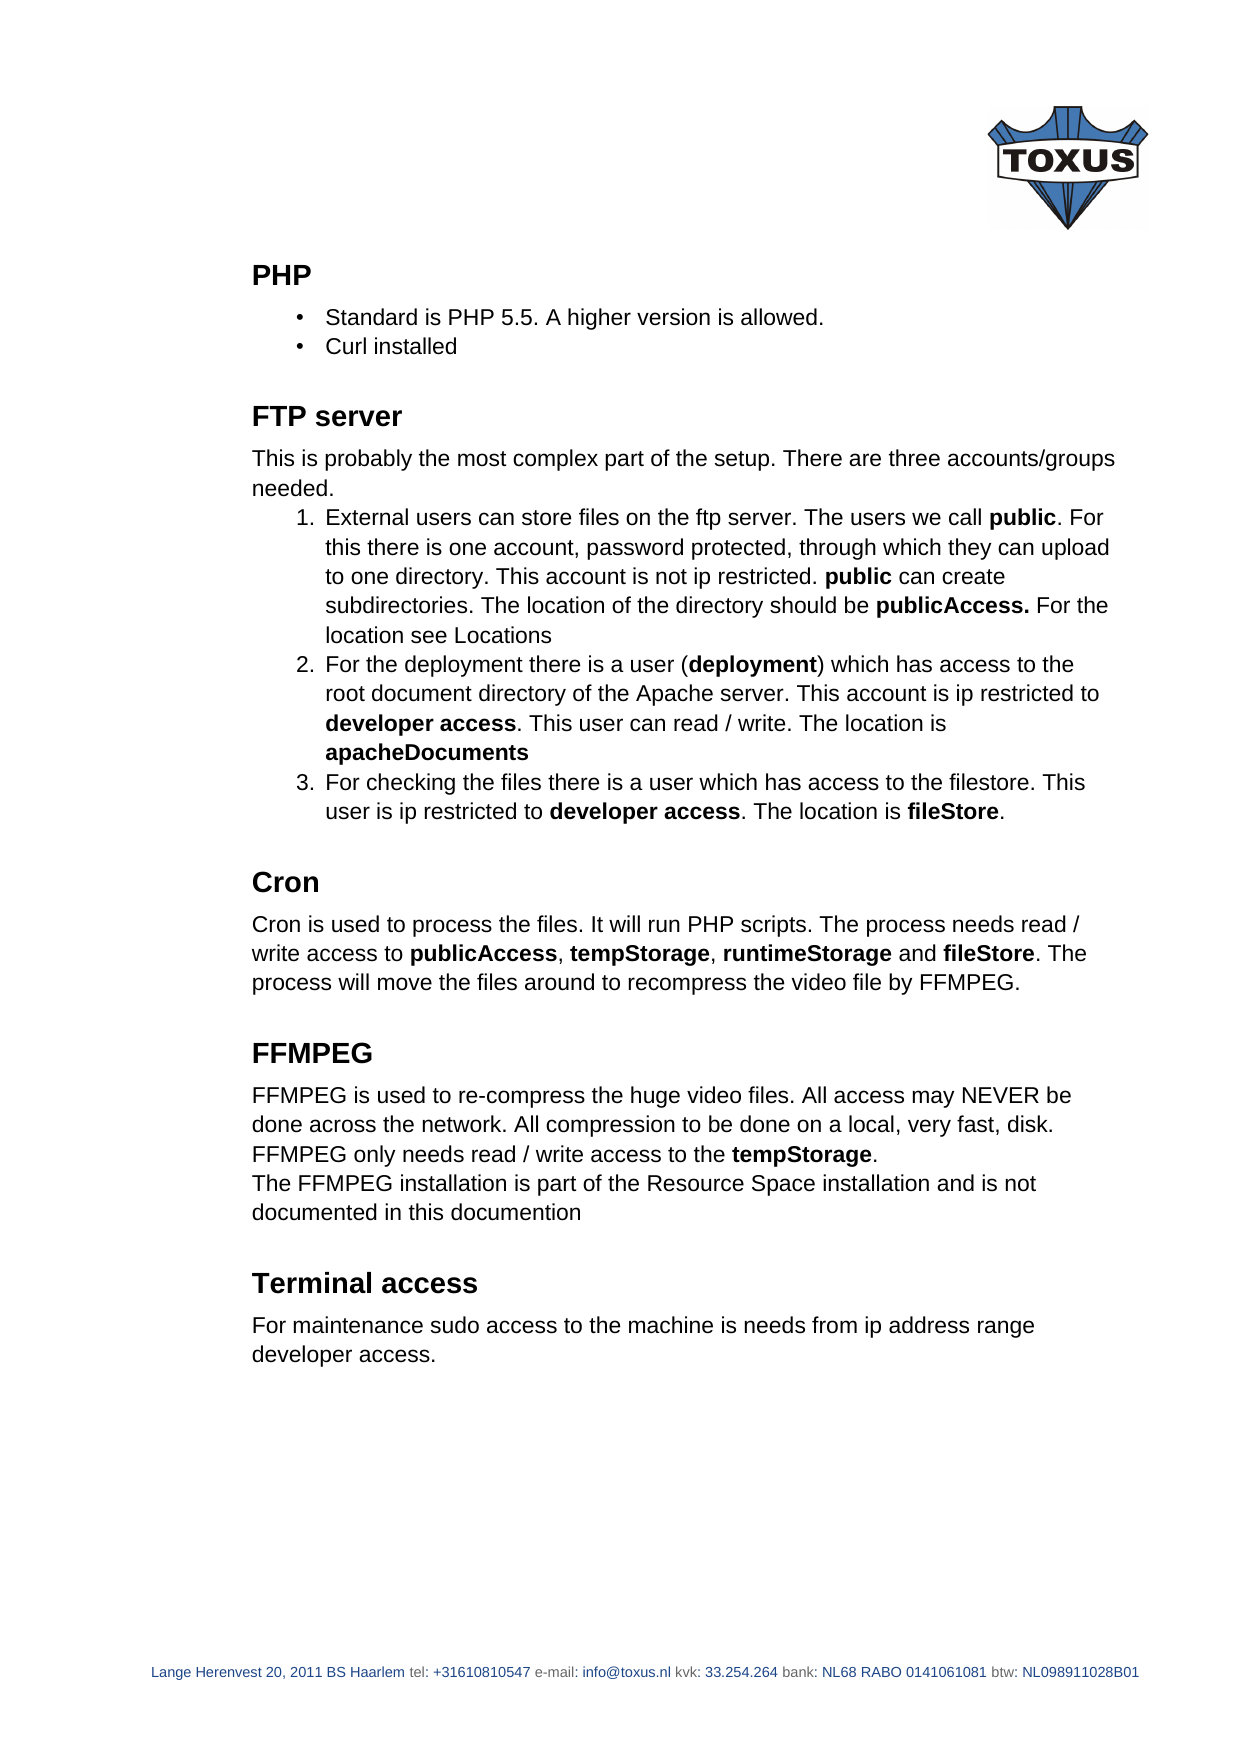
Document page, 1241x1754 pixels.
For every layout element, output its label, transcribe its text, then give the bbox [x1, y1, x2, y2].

text For maintenance sudo access to the machine is needs from ip address range developer access. [252, 1313, 1117, 1368]
subtitle PHP [252, 258, 1117, 291]
subtitle Terminal access [252, 1267, 1117, 1299]
subtitle Cron [252, 866, 1117, 898]
subtitle FFMPEG [252, 1037, 1117, 1069]
subtitle For the deployment there is a user (deployment) which has access to the root document directory of the Apache server. This account is ip restricted to developer access. This user can read / write. The location is apacheDocuments [296, 652, 1117, 766]
subtitle External users can store files on the ftp server. The users we call public. For this there is one account, password protected, through which they can upload to one directory. This account is not ip restricted. public can create subdirectories. The location of the directory should be publicAccess. For the location see Locations [296, 505, 1117, 648]
text Cron is used to process the files. It will run PHP scripts. The process needs read / write access to publicAccess, tempStorage, runtimeStorage and fileStore. The process will move the files around to recompress the video file by FFMPEG. [252, 911, 1117, 996]
subtitle This is probably the most complex part of the setup. There are three accounts/groups needed. [252, 446, 1117, 501]
subtitle For checking the files there is a user which has access to the filestore. This user is ip restricted to developer access. The location is fileStore. [296, 769, 1117, 824]
text The FFMPEG installation is part of the Resource Space installation and is not documented in this documention [252, 1171, 1117, 1226]
picture [987, 106, 1149, 230]
subtitle FTP server [252, 400, 1117, 433]
subtitle Curl installed [296, 333, 1117, 359]
text FFMPEG is used to re-compress the huge video files. All access may NEVER be done across the network. All compression to be done on a local, very fast, disk. FFMPEG only needs read / write access to the tempStorage. [252, 1083, 1117, 1167]
subtitle Standard is PHP 5.5. A higher version is allowed. [296, 304, 1117, 330]
